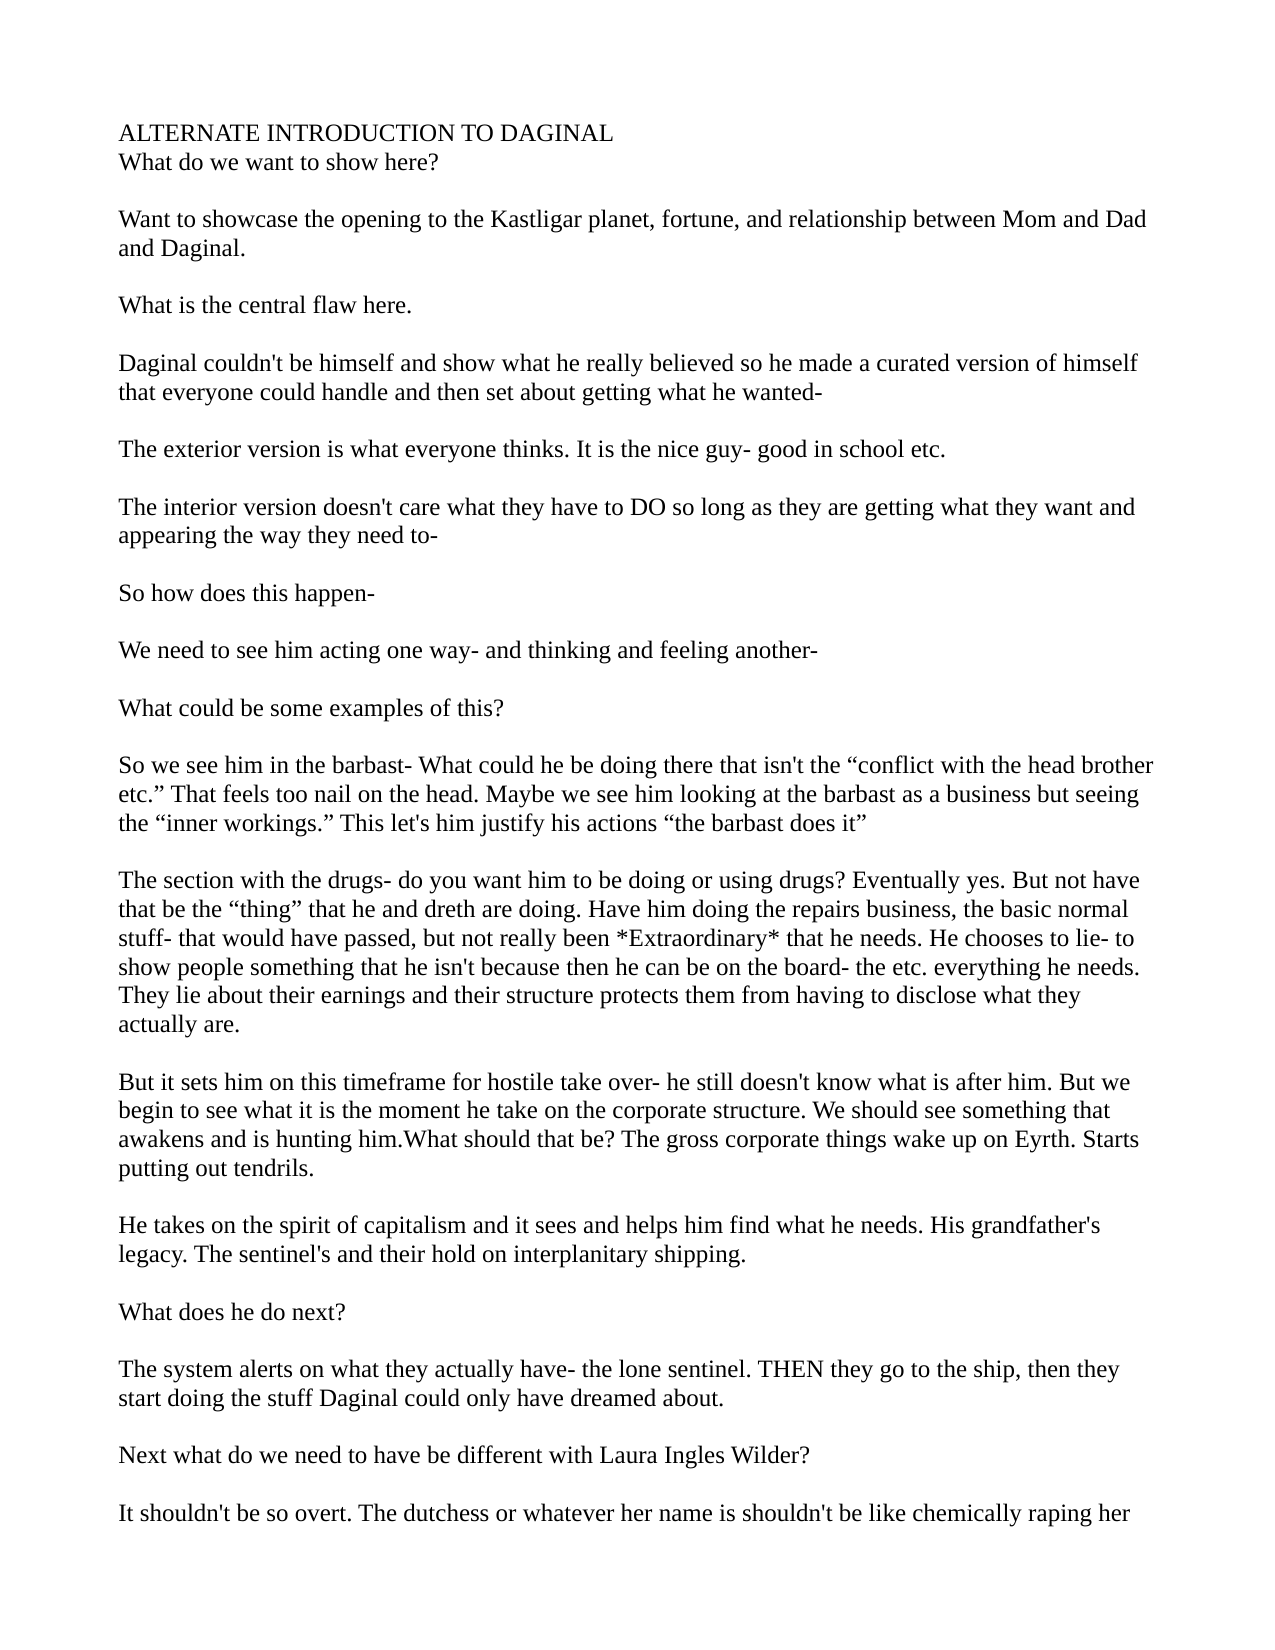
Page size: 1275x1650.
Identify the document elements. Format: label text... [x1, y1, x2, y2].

text The exterior version is what everyone thinks. It is the nice guy- good in school etc. [118, 434, 1157, 463]
text The interior version doesn't care what they have to DO so long as they are getting what they want and appearing the way they need to- [118, 492, 1157, 549]
text What do we want to show here? Want to showcase the opening to the Kastligar planet, fortune, and relationship between Mom and Dad and Daginal. [118, 147, 1157, 262]
text It shouldn't be so overt. The dutchess or whatever her name is shouldn't be like chemically raping her [118, 1498, 1157, 1527]
text We need to see him acting one way- and thinking and feeling another- [118, 636, 1157, 664]
text What is the central flaw here. Daginal couldn't be himself and show what he really believed so he made a curated version of himself that everyone could handle and then set about getting what he wanted- [118, 291, 1157, 406]
text What could be some examples of this? So we see him in the barbast- What could he be doing there that isn't the “conflict with the head brother etc.” That feels too nail on the head. Maybe we see him looking at the barbast as a business but seeing [118, 693, 1157, 808]
text The system alerts on what they actually have- the lone sentinel. THEN they go to the ship, then they start doing the stuff Daginal could only have dreamed about. [118, 1354, 1157, 1412]
text So how does this happen- [118, 578, 1157, 607]
text the “inner workings.” This let's him justify his actions “the barbast does it” The section with the drugs- do you want him to be doing or using drugs? Eventually yes. But not have that be the “thing” that he and dreth are doing. Have him doing the repairs business, the basic normal stuff- that would have passed, but not really been *Extraordinary* that he needs. He chooses to lie- to show people something that he isn't because then he can be on the board- the etc. everything he needs. They lie about their earnings and their structure protects them from having to disclose what they actually are. [118, 808, 1157, 1038]
text ALTERNATE INTRODUCTION TO DAGINAL [118, 118, 1157, 147]
text But it sets him on this timeframe for hostile take over- he still doesn't know what is after him. But we begin to see what it is the moment he take on the corporate structure. We should see something that awakens and is hunting him.What should that be? The gross corporate things wake up on Eyrth. Starts putting out tendrils. He takes on the spirit of capitalism and it sees and helps him find what he needs. His grandfather's legacy. The sentinel's and their hold on interplanitary shipping. [118, 1067, 1157, 1268]
text What does he do next? [118, 1297, 1157, 1326]
text Next what do we need to have be different with Laura Ingles Wilder? [118, 1441, 1157, 1469]
